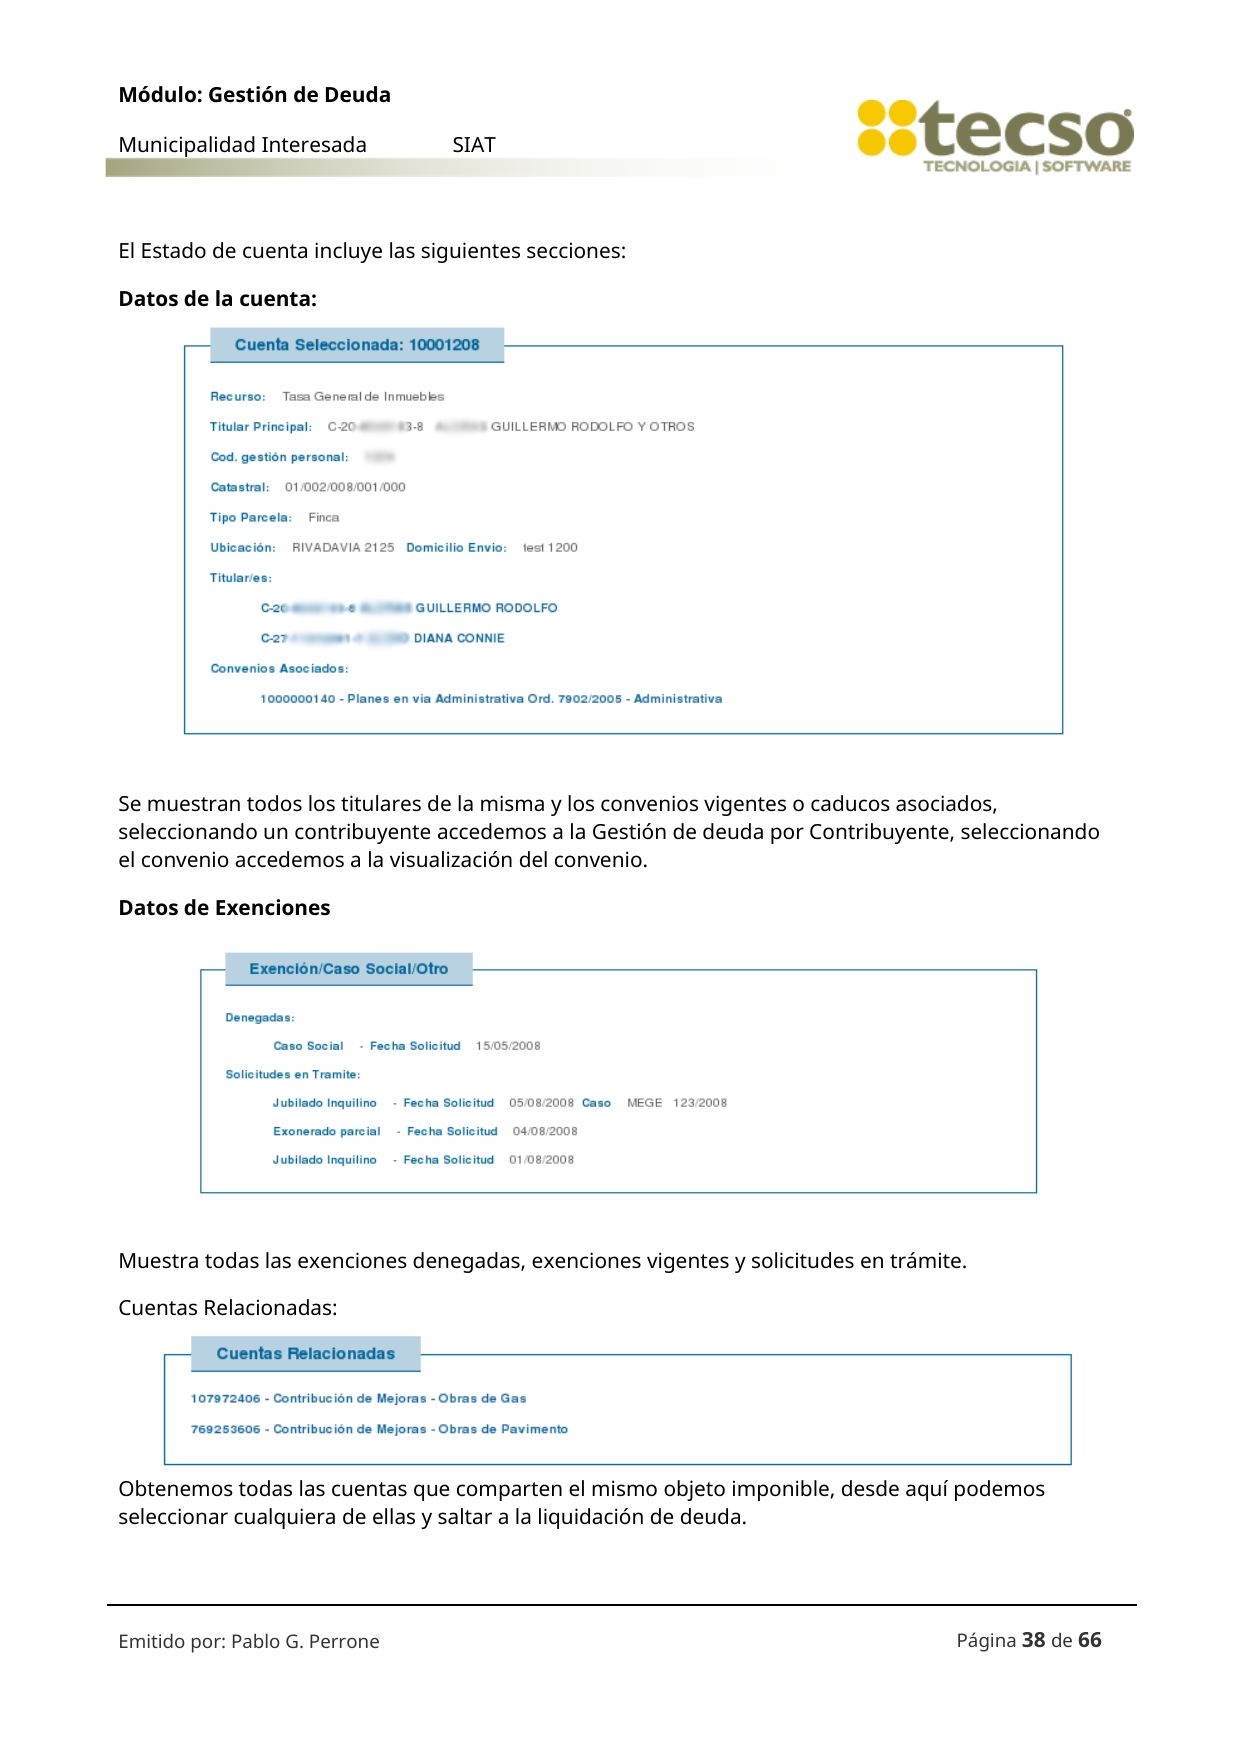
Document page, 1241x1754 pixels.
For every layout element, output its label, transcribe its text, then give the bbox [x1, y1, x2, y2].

text Se muestran todos los titulares de la misma y los convenios vigentes o caducos asociados, seleccionando un contribuyente accedemos a la Gestión de deuda por Contribuyente, seleccionando el convenio accedemos a la visualización del convenio. [118, 789, 1122, 874]
text Datos de Exenciones [118, 893, 1122, 921]
text El Estado de cuenta incluye las siguientes secciones: [118, 237, 1122, 265]
text Obtenemos todas las cuentas que comparten el mismo objeto imponible, desde aquí podemos seleccionar cualquiera de ellas y saltar a la liquidación de deuda. [118, 1340, 1122, 1531]
text Muestra todas las exenciones denegadas, exenciones vigentes y solicitudes en trámite. [118, 1246, 1122, 1274]
picture [105, 100, 1134, 177]
text Datos de la cuenta: [118, 284, 1122, 312]
picture [164, 324, 1076, 742]
text Cuentas Relacionadas: [118, 1293, 1122, 1321]
picture [192, 948, 1048, 1197]
picture [155, 1335, 1085, 1473]
